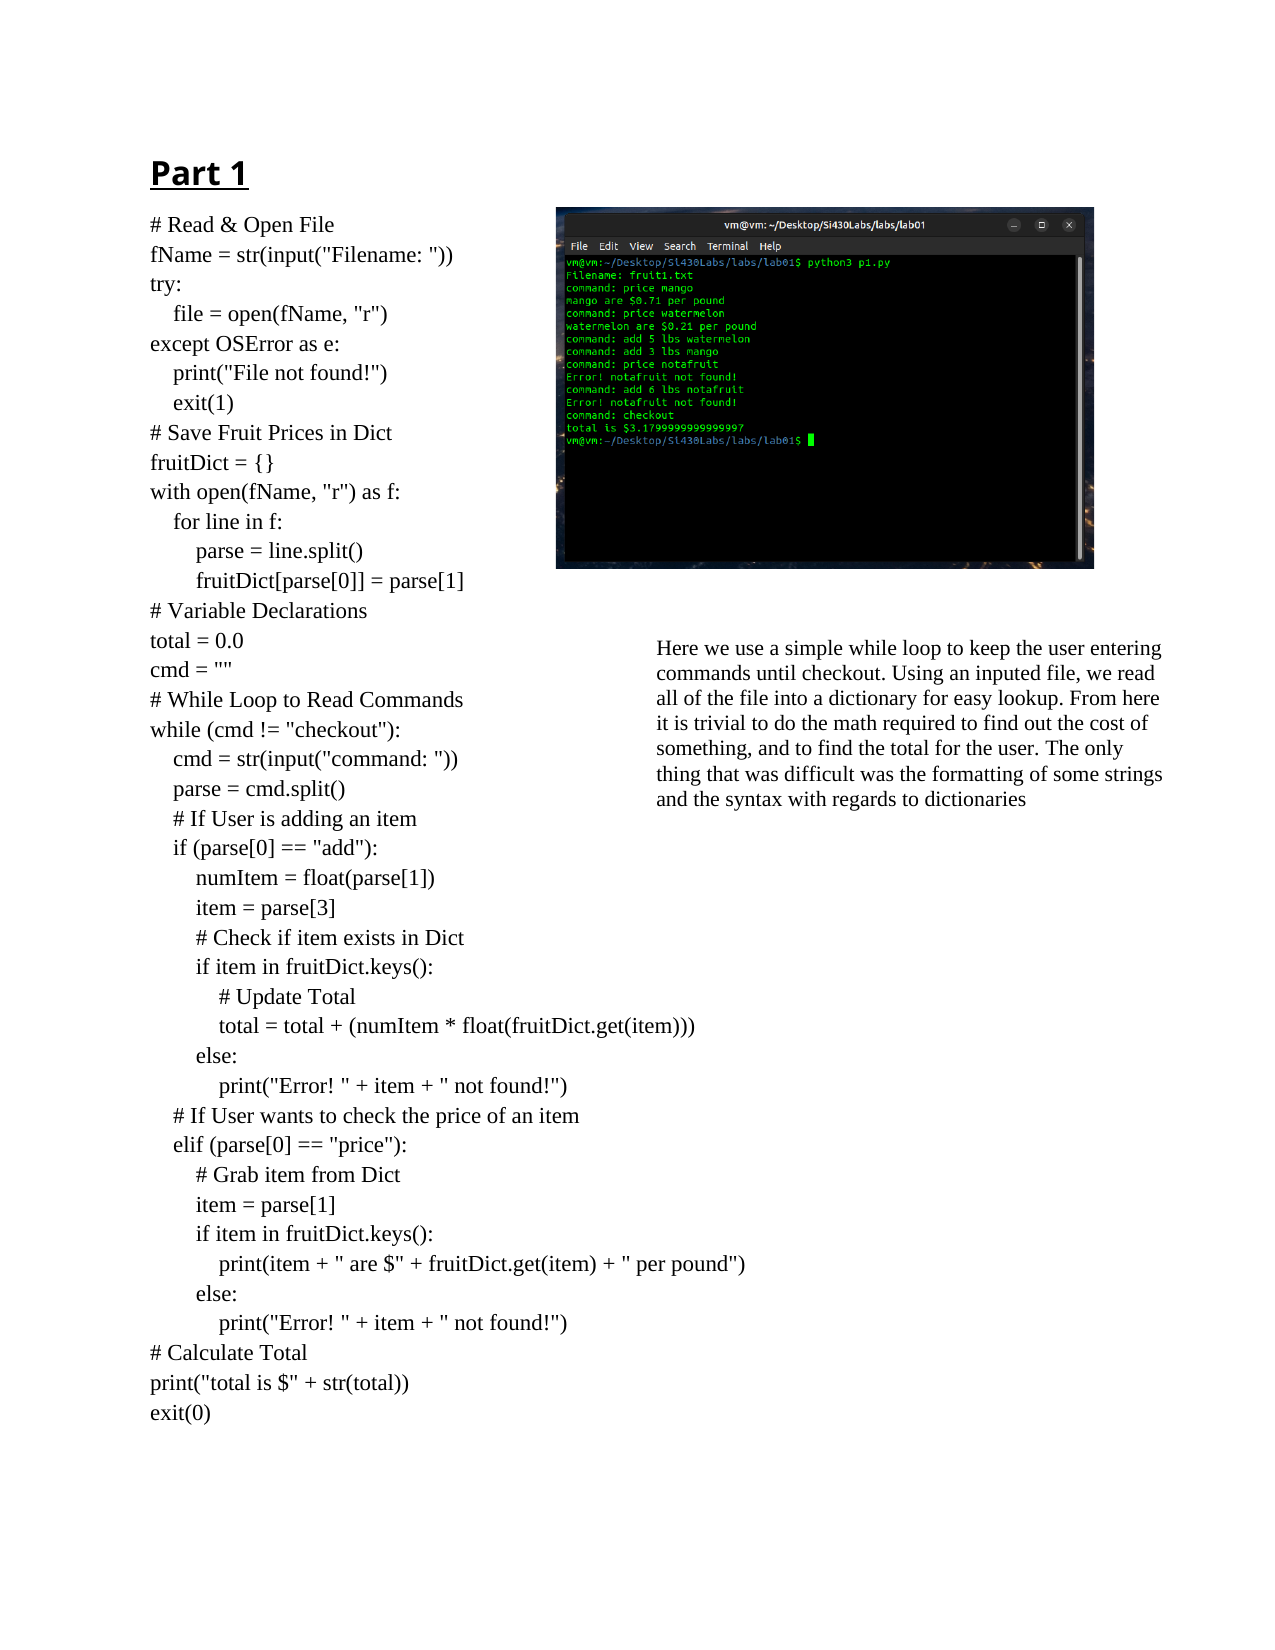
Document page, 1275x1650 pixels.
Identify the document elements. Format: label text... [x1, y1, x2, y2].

text if item in fruitDict.keys(): [150, 1217, 1125, 1247]
text item = parse[1] [150, 1187, 1125, 1217]
text # Check if item exists in Dict [150, 920, 1125, 950]
text [1095, 534, 1125, 564]
text while (cmd != "checkout"): [150, 712, 1125, 742]
text # Save Fruit Prices in Dict [150, 416, 555, 445]
text exit(0) [150, 1395, 1125, 1425]
subtitle Part 1 [150, 150, 1125, 195]
text [1095, 504, 1125, 534]
text if (parse[0] == "add"): [150, 831, 1125, 861]
text total = 0.0 [150, 623, 1125, 653]
text total = total + (numItem * float(fruitDict.get(item))) [150, 1009, 1125, 1039]
text item = parse[3] [150, 891, 1125, 920]
text fName = str(input("Filename: ")) [150, 237, 555, 267]
text print(item + " are $" + fruitDict.get(item) + " per pound") [150, 1247, 1125, 1276]
text # While Loop to Read Commands [150, 683, 1125, 712]
text try: [150, 267, 555, 297]
text numItem = float(parse[1]) [150, 861, 1125, 891]
text [1095, 208, 1125, 237]
text fruitDict[parse[0]] = parse[1] [150, 564, 1125, 594]
text # Variable Declarations [150, 594, 1125, 623]
text # If User wants to check the price of an item [150, 1098, 1125, 1128]
text exit(1) [150, 386, 555, 416]
text [1095, 445, 1125, 475]
text elif (parse[0] == "price"): [150, 1128, 1125, 1158]
text [1095, 237, 1125, 267]
text [1095, 297, 1125, 326]
text file = open(fName, "r") [150, 297, 555, 326]
picture [555, 207, 1095, 569]
text else: [150, 1039, 1125, 1069]
text print("File not found!") [150, 356, 555, 386]
text print("Error! " + item + " not found!") [150, 1306, 1125, 1336]
text # Calculate Total [150, 1336, 1125, 1366]
text # If User is adding an item [150, 801, 1125, 831]
text cmd = "" [150, 653, 1125, 683]
text # Grab item from Dict [150, 1158, 1125, 1187]
text [1095, 386, 1125, 416]
text cmd = str(input("command: ")) [150, 742, 1125, 772]
text if item in fruitDict.keys(): [150, 950, 1125, 979]
text parse = line.split() [150, 534, 555, 564]
text else: [150, 1276, 1125, 1306]
text [1095, 416, 1125, 445]
text for line in f: [150, 504, 555, 534]
text fruitDict = {} [150, 445, 555, 475]
text [1095, 267, 1125, 297]
text # Update Total [150, 979, 1125, 1009]
text [1095, 356, 1125, 386]
text # Read & Open File [150, 208, 555, 237]
text with open(fName, "r") as f: [150, 475, 555, 504]
text [1095, 326, 1125, 356]
text print("Error! " + item + " not found!") [150, 1069, 1125, 1098]
text print("total is $" + str(total)) [150, 1366, 1125, 1395]
text [1095, 475, 1125, 504]
text except OSError as e: [150, 326, 555, 356]
text parse = cmd.split() [150, 772, 1125, 801]
